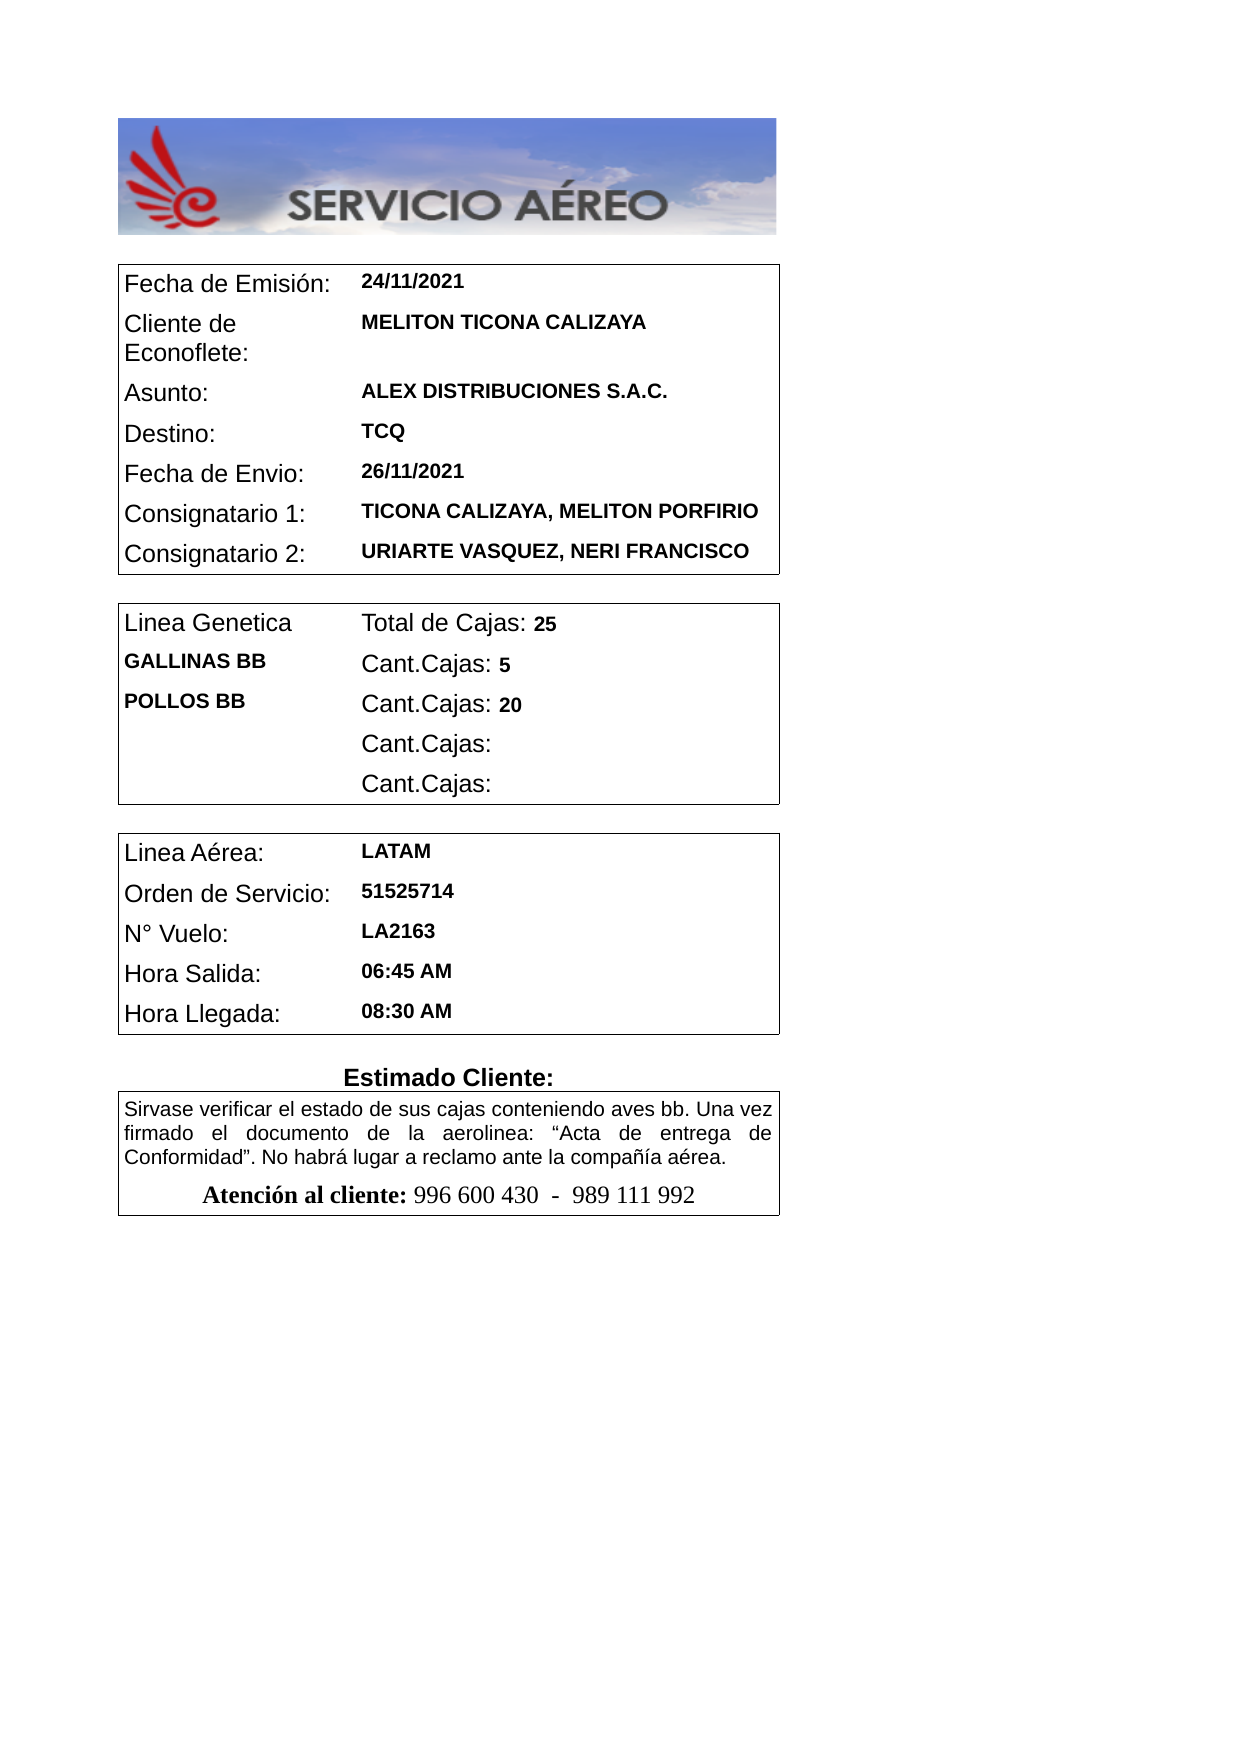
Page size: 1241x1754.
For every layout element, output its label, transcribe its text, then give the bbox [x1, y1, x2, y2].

table_cell Atención al cliente: 996 600 430 - 989 111 992 [119, 1175, 779, 1215]
table_cell Linea Aérea: [119, 834, 356, 873]
table_cell Linea Genetica [119, 604, 356, 643]
table_cell N° Vuelo: [119, 913, 356, 953]
table_cell Cant.Cajas: [356, 764, 779, 804]
table_cell LATAM [356, 834, 779, 873]
table_cell Hora Salida: [119, 953, 356, 993]
table_cell ALEX DISTRIBUCIONES S.A.C. [356, 373, 779, 413]
table_cell Orden de Servicio: [119, 873, 356, 913]
table_cell URIARTE VASQUEZ, NERI FRANCISCO [356, 534, 779, 574]
table_cell TICONA CALIZAYA, MELITON PORFIRIO [356, 493, 779, 533]
table_cell Cliente de Econoflete: [119, 304, 356, 373]
table_cell Consignatario 2: [119, 534, 356, 574]
table_cell Estimado Cliente: [118, 1035, 779, 1091]
table_cell Hora Llegada: [119, 994, 356, 1034]
table_cell Fecha de Envio: [119, 453, 356, 493]
table_cell POLLOS BB [119, 683, 356, 723]
picture [118, 118, 777, 235]
table_cell 06:45 AM [356, 953, 779, 993]
table_cell Cant.Cajas: [356, 723, 779, 763]
table_cell LA2163 [356, 913, 779, 953]
table_cell [118, 575, 356, 603]
table_cell 51525714 [356, 873, 779, 913]
table_cell MELITON TICONA CALIZAYA [356, 304, 779, 373]
table_cell Destino: [119, 413, 356, 453]
table_cell Asunto: [119, 373, 356, 413]
table_cell 26/11/2021 [356, 453, 779, 493]
table_cell [119, 764, 356, 804]
table_cell Consignatario 1: [119, 493, 356, 533]
table_cell Cant.Cajas: 5 [356, 643, 779, 683]
table_cell Total de Cajas: 25 [356, 604, 779, 643]
table_cell GALLINAS BB [119, 643, 356, 683]
table_cell Sirvase verificar el estado de sus cajas conteniendo aves bb. Una vez firmado el documento de la aerolinea: “Acta de entrega de Conformidad”. No habrá lugar a reclamo ante la compañía aérea. [119, 1092, 779, 1175]
table_cell [356, 805, 779, 833]
table_header Fecha de Emisión: [119, 265, 356, 304]
table_cell 08:30 AM [356, 994, 779, 1034]
table_cell [356, 575, 779, 603]
table_cell TCQ [356, 413, 779, 453]
table_cell [118, 805, 356, 833]
table_cell Cant.Cajas: 20 [356, 683, 779, 723]
table_cell [119, 723, 356, 763]
table_header 24/11/2021 [356, 265, 779, 304]
